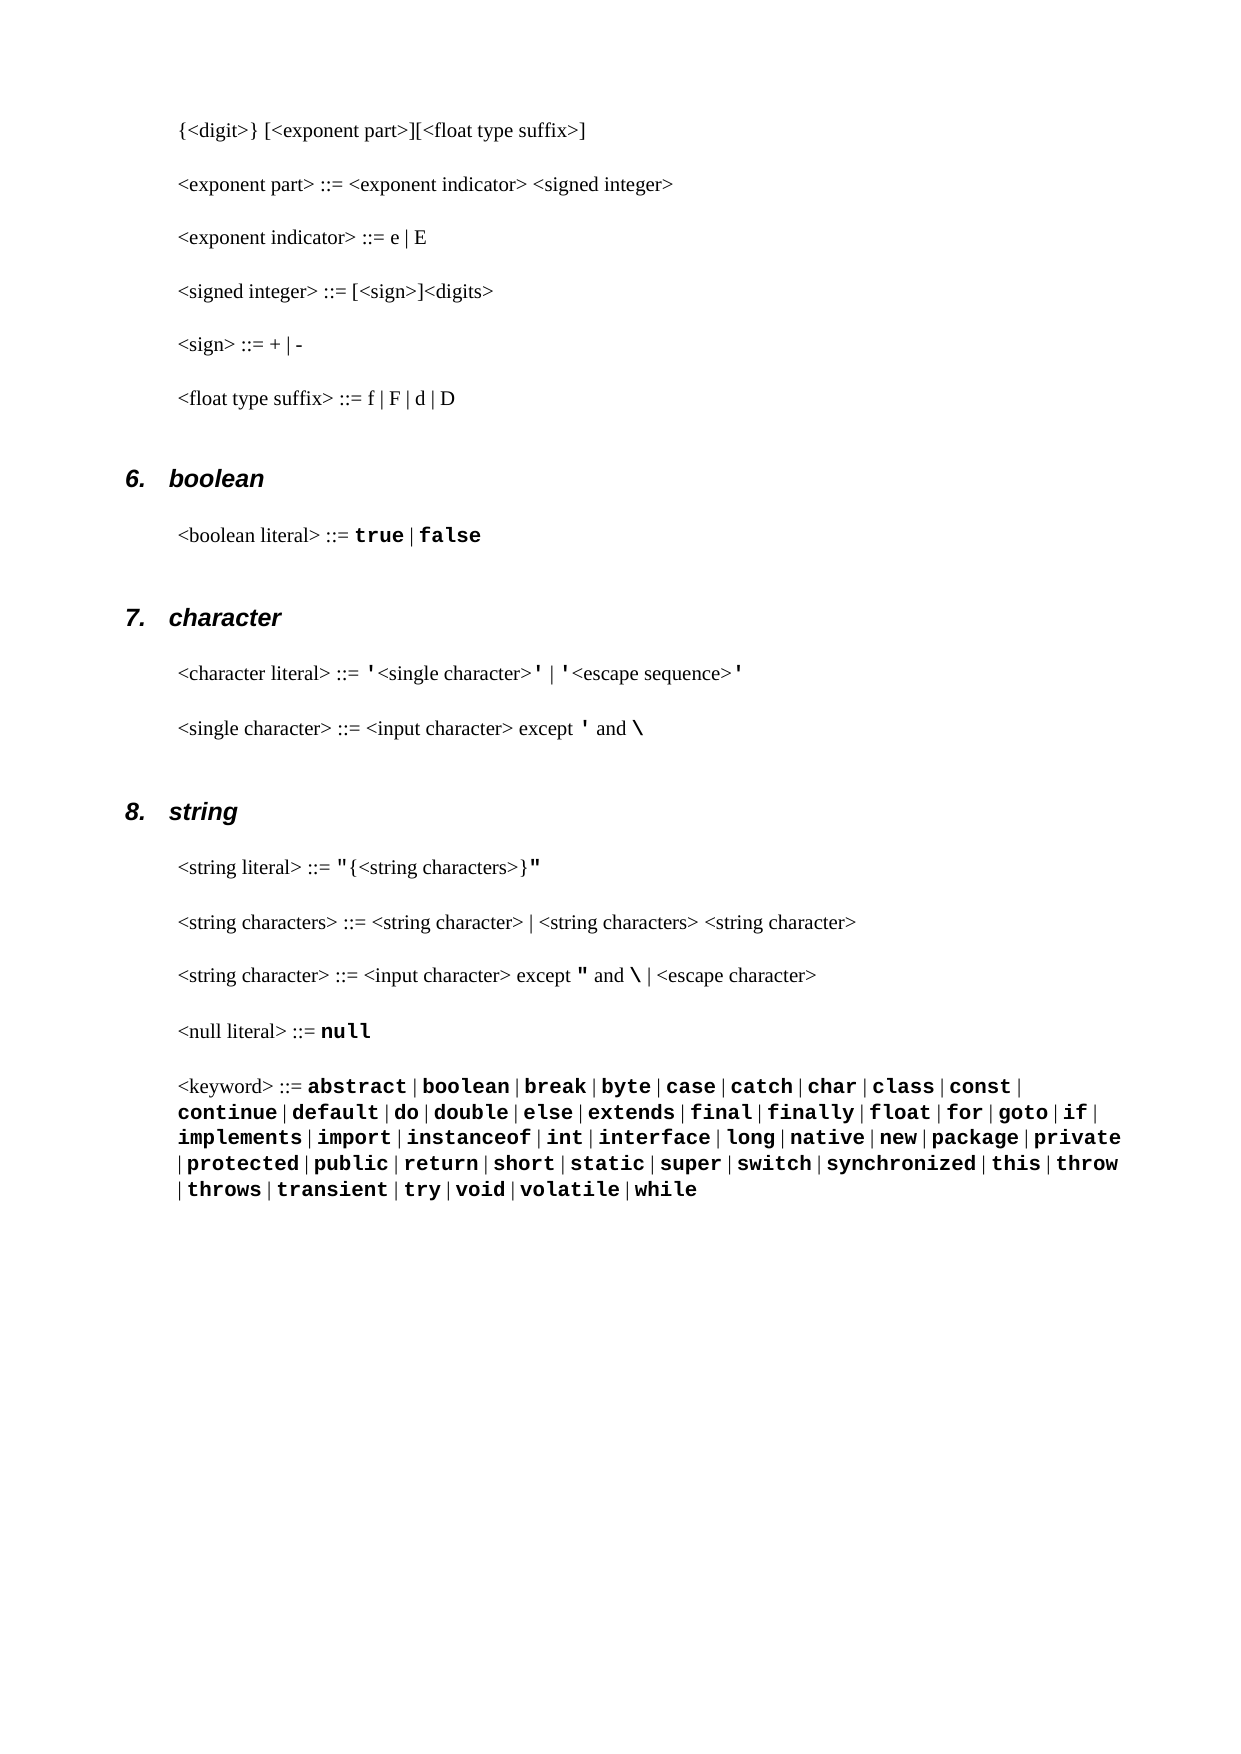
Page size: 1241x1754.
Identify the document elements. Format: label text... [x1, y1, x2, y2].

list <sign> ::= + | - [177, 332, 1122, 356]
list <string characters> ::= <string character> | <string characters> <string character> [177, 910, 1122, 934]
list <string character> ::= <input character> except " and \ | <escape character> [177, 963, 1122, 989]
list <exponent indicator> ::= e | E [177, 225, 1122, 249]
subtitle boolean [118, 464, 1122, 493]
list <boolean literal> ::= true | false [177, 523, 1122, 548]
subtitle string [118, 796, 1122, 825]
subtitle character [118, 603, 1122, 632]
list <exponent part> ::= <exponent indicator> <signed integer> [177, 172, 1122, 196]
list <string literal> ::= "{<string characters>}" [177, 855, 1122, 880]
list <null literal> ::= null [177, 1019, 1122, 1044]
list <float type suffix> ::= f | F | d | D [177, 386, 1122, 410]
list {<digit>} [<exponent part>][<float type suffix>] [177, 118, 1122, 142]
list <character literal> ::= '<single character>' | '<escape sequence>' [177, 661, 1122, 687]
list <signed integer> ::= [<sign>]<digits> [177, 279, 1122, 303]
list <single character> ::= <input character> except ' and \ [177, 716, 1122, 742]
list <keyword> ::= abstract | boolean | break | byte | case | catch | char | class | const | continue | default | do | double | else | extends | final | finally | float | for | goto | if | implements | import | instanceof | int | interface | long | native | new | package | private | protected | public | return | short | static | super | switch | synchronized | this | throw | throws | transient | try | void | volatile | while [177, 1074, 1122, 1202]
